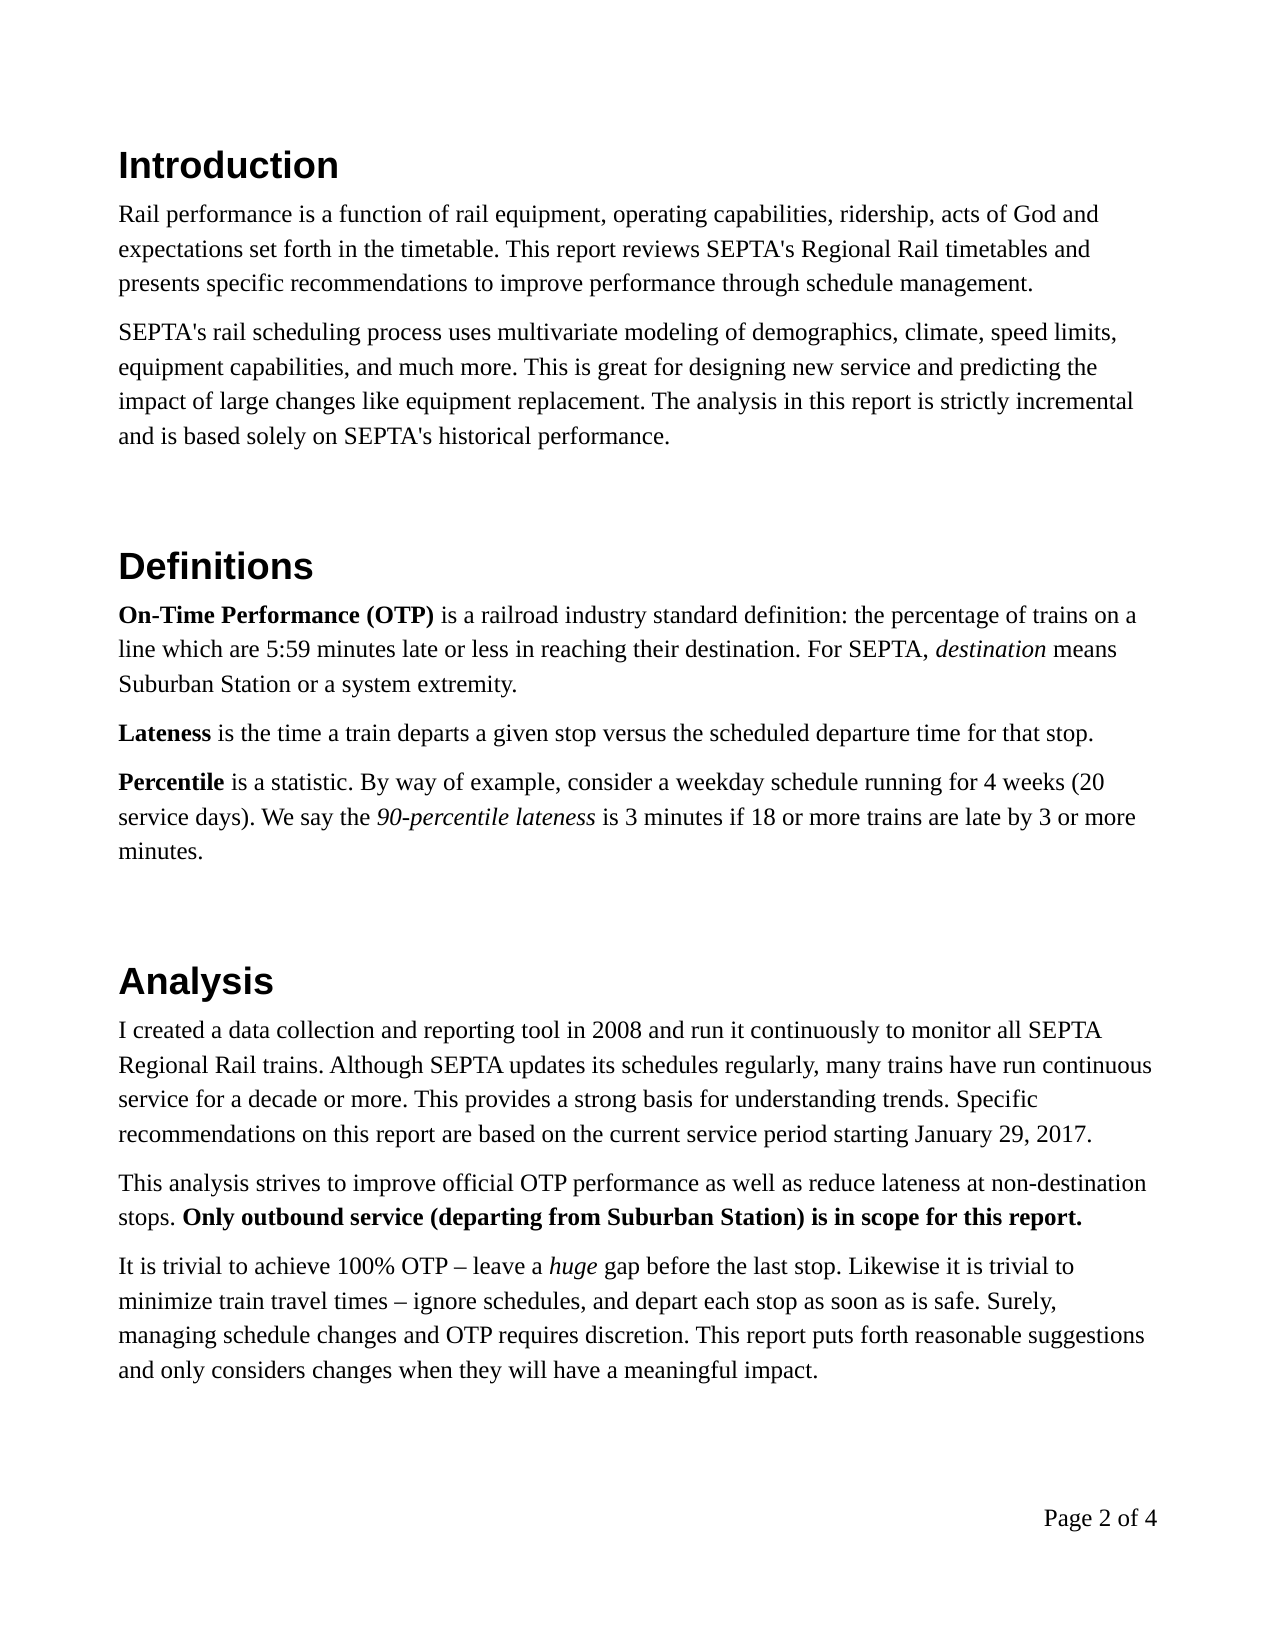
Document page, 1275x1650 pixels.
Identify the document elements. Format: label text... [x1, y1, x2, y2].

subtitle Analysis [118, 959, 1157, 1003]
text On-Time Performance (OTP) is a railroad industry standard definition: the percentage of trains on a line which are 5:59 minutes late or less in reaching their destination. For SEPTA, destination means Suburban Station or a system extremity. [118, 600, 1157, 698]
text SEPTA's rail scheduling process uses multivariate modeling of demographics, climate, speed limits, equipment capabilities, and much more. This is great for designing new service and predicting the impact of large changes like equipment replacement. The analysis in this report is strictly incremental and is based solely on SEPTA's historical performance. [118, 317, 1157, 449]
subtitle Definitions [118, 544, 1157, 587]
text It is trivial to achieve 100% OTP – leave a huge gap before the last stop. Likewise it is trivial to minimize train travel times – ignore schedules, and depart each stop as soon as is safe. Surely, managing schedule changes and OTP requires discretion. This report puts forth reasonable suggestions and only considers changes when they will have a meaningful impact. [118, 1251, 1157, 1383]
text Rail performance is a function of rail equipment, operating capabilities, ridership, acts of God and expectations set forth in the timetable. This report reviews SEPTA's Regional Rail timetables and presents specific recommendations to improve performance through schedule management. [118, 199, 1157, 297]
text Lateness is the time a train departs a given stop versus the scheduled departure time for that stop. [118, 718, 1157, 747]
text Percentile is a statistic. By way of example, consider a weekday schedule running for 4 weeks (20 service days). We say the 90-percentile lateness is 3 minutes if 18 or more trains are late by 3 or more minutes. [118, 767, 1157, 865]
text This analysis strives to improve official OTP performance as well as reduce lateness at non-destination stops. Only outbound service (departing from Suburban Station) is in scope for this report. [118, 1168, 1157, 1231]
text I created a data collection and reporting tool in 2008 and run it continuously to monitor all SEPTA Regional Rail trains. Although SEPTA updates its schedules regularly, many trains have run continuous service for a decade or more. This provides a strong basis for understanding trends. Specific recommendations on this report are based on the current service period starting January 29, 2017. [118, 1015, 1157, 1147]
subtitle Introduction [118, 143, 1157, 187]
